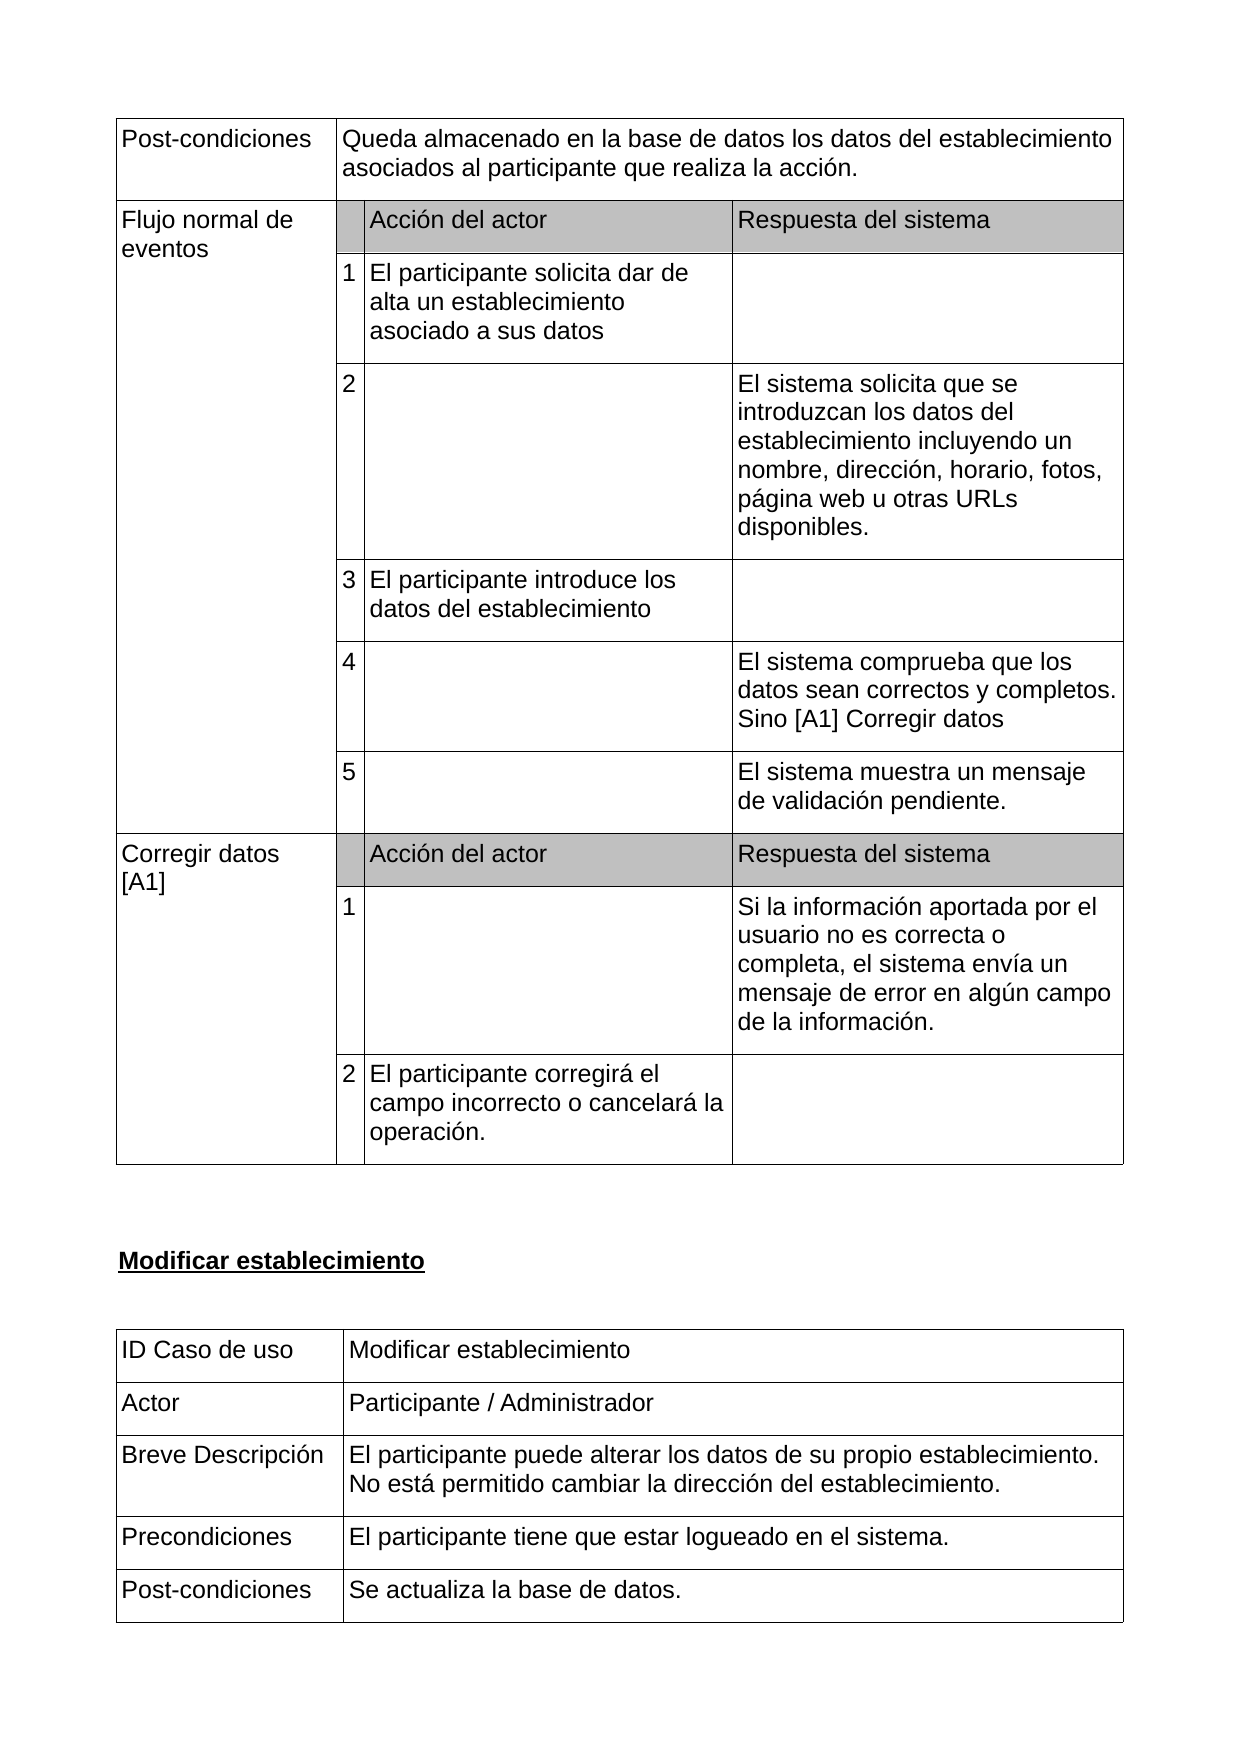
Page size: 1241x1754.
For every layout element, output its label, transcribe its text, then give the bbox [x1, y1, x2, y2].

table_cell Queda almacenado en la base de datos los datos del establecimiento asociados al participante que realiza la acción. [337, 119, 1123, 200]
table_cell [365, 364, 732, 559]
table_cell El participante solicita dar de alta un establecimiento asociado a sus datos [365, 254, 732, 363]
table_cell [365, 887, 732, 1053]
table_cell Post-condiciones [117, 1570, 343, 1622]
text Modificar establecimiento [118, 1246, 1122, 1275]
table_cell [337, 201, 364, 252]
table_cell [733, 254, 1123, 363]
table_cell El participante corregirá el campo incorrecto o cancelará la operación. [365, 1055, 732, 1164]
table_cell Si la información aportada por el usuario no es correcta o completa, el sistema envía un mensaje de error en algún campo de la información. [733, 887, 1123, 1053]
table_cell El participante introduce los datos del establecimiento [365, 560, 732, 641]
table_cell 5 [337, 752, 364, 833]
table_cell Participante / Administrador [344, 1383, 1123, 1434]
table_cell 2 [337, 364, 364, 559]
table_header ID Caso de uso [117, 1330, 343, 1382]
table_cell El sistema solicita que se introduzcan los datos del establecimiento incluyendo un nombre, dirección, horario, fotos, página web u otras URLs disponibles. [733, 364, 1123, 559]
table_cell Precondiciones [117, 1517, 343, 1569]
table_cell [733, 1055, 1123, 1164]
table_cell 1 [337, 887, 364, 1053]
table_cell Respuesta del sistema [733, 201, 1123, 252]
table_cell El sistema muestra un mensaje de validación pendiente. [733, 752, 1123, 833]
table_cell El participante tiene que estar logueado en el sistema. [344, 1517, 1123, 1569]
table_cell Actor [117, 1383, 343, 1434]
table_cell Se actualiza la base de datos. [344, 1570, 1123, 1622]
table_cell El participante puede alterar los datos de su propio establecimiento. No está permitido cambiar la dirección del establecimiento. [344, 1436, 1123, 1516]
table_cell 4 [337, 642, 364, 751]
table_cell Post-condiciones [117, 119, 336, 200]
table_cell [365, 752, 732, 833]
table_cell 2 [337, 1055, 364, 1164]
table_cell 1 [337, 254, 364, 363]
table_cell Acción del actor [365, 201, 732, 252]
table_cell El sistema comprueba que los datos sean correctos y completos. Sino [A1] Corregir datos [733, 642, 1123, 751]
table_cell Corregir datos [A1] [117, 834, 336, 1164]
table_cell Acción del actor [365, 834, 732, 886]
table_cell [733, 560, 1123, 641]
table_cell [365, 642, 732, 751]
table_cell Respuesta del sistema [733, 834, 1123, 886]
table_cell 3 [337, 560, 364, 641]
table_cell Breve Descripción [117, 1436, 343, 1516]
table_cell Flujo normal de eventos [117, 201, 336, 833]
table_cell [337, 834, 364, 886]
table_header Modificar establecimiento [344, 1330, 1123, 1382]
